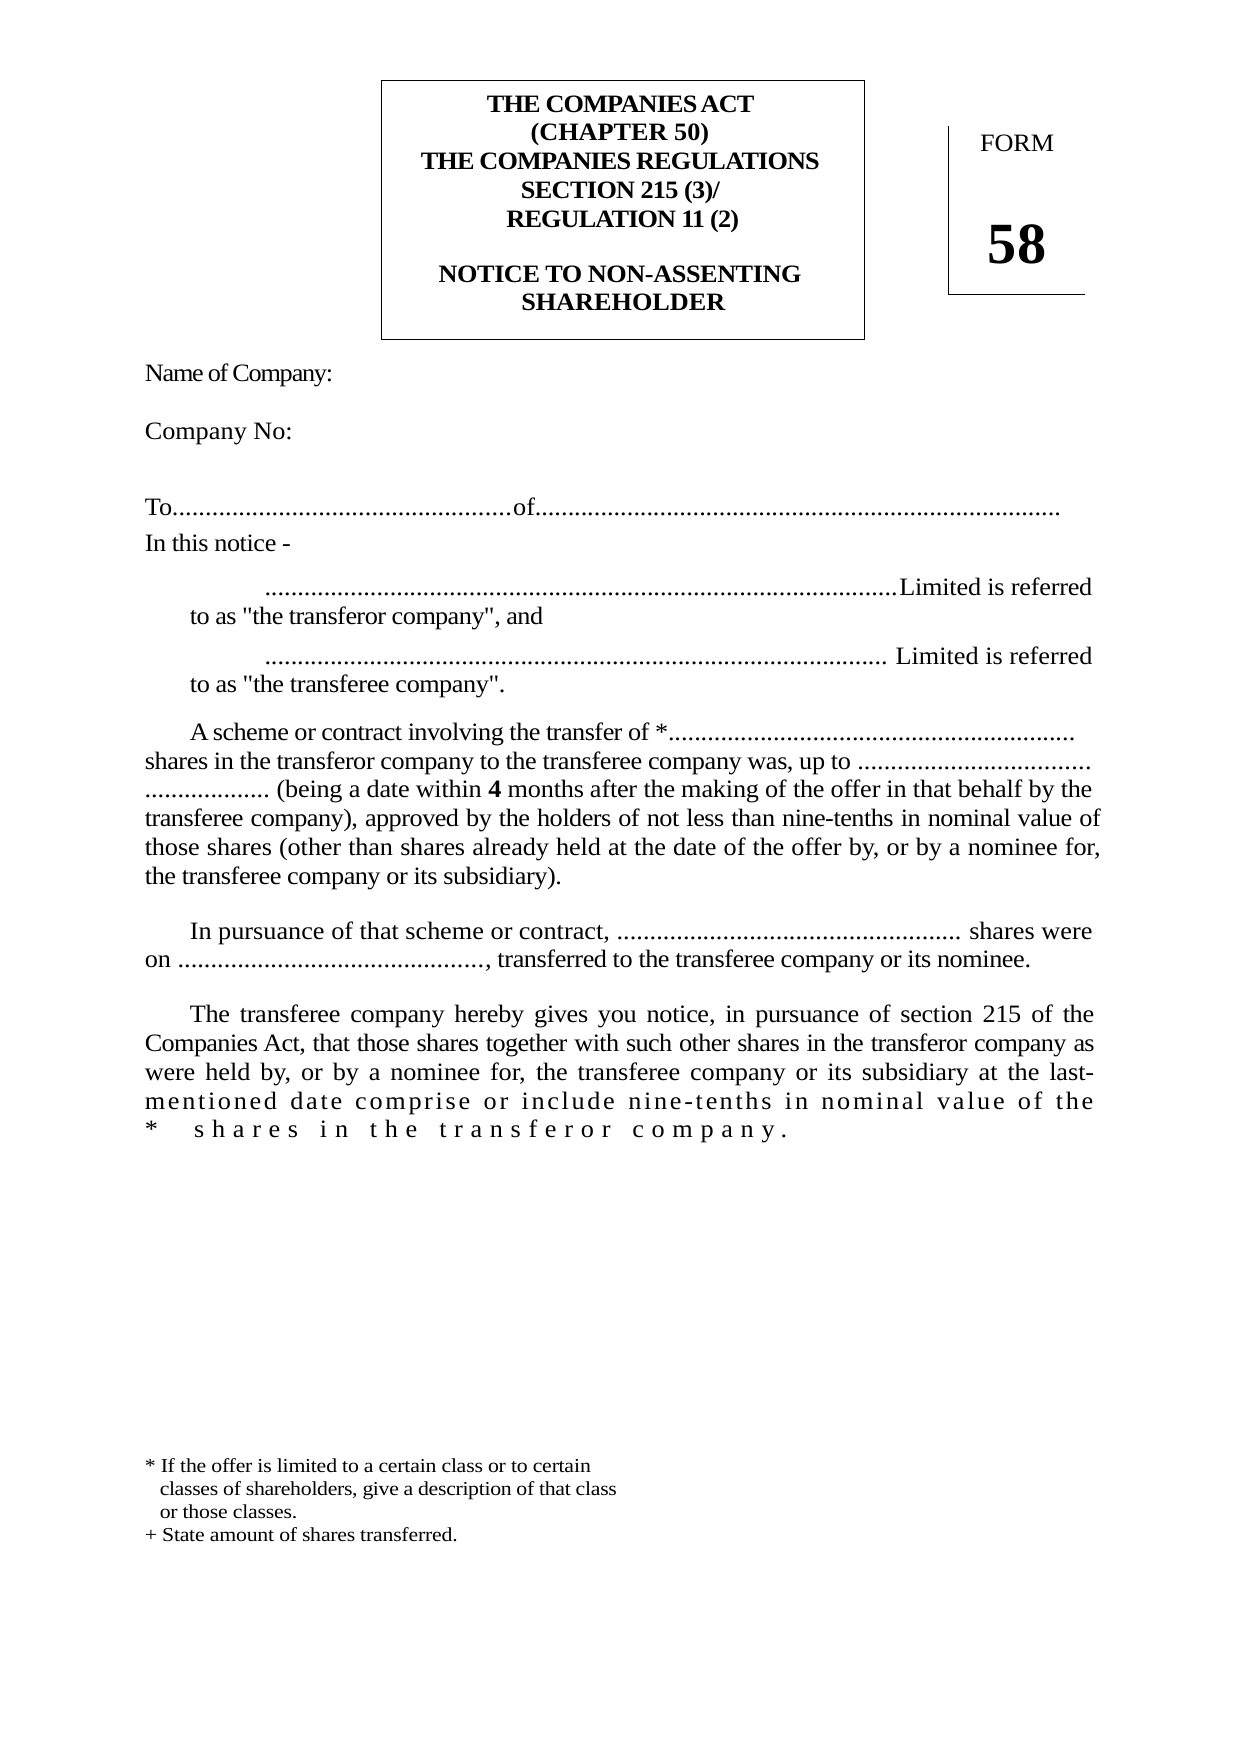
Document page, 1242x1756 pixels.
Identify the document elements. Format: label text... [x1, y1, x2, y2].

table_cell [865, 126, 948, 294]
text transferee company), approved by the holders of not less than nine-tenths in nominal value of those shares (other than shares already held at the date of the offer by, or by a nominee for, the transferee company or its subsidiary). [144, 803, 1103, 889]
text Name of Company: Company No: [144, 358, 345, 444]
text to as "the transferee company". [189, 669, 1103, 698]
text + State amount of shares transferred. [144, 1523, 1103, 1546]
text * If the offer is limited to a certain class or to certain classes of shareholders, give a description of that class or those classes. [144, 1454, 623, 1523]
text shares in the transferor company to the transferee company was, up to [144, 746, 1103, 774]
text The transferee company hereby gives you notice, in pursuance of section 215 of the Companies Act, that those shares together with such other shares in the transferor company as were held by, or by a nominee for, the transferee company or its subsidiary at the last-mentioned date comprise or include nine-tenths in nominal value of the * shares in the transferor company. [144, 999, 1095, 1143]
table_cell [865, 294, 948, 338]
table_cell FORM 58 [949, 126, 1085, 294]
table_header [865, 80, 948, 126]
text To of [144, 492, 1103, 521]
table_header [948, 80, 1085, 126]
text A scheme or contract involving the transfer of * [189, 717, 1103, 746]
text on , transferred to the transferee company or its nominee. [144, 944, 1103, 973]
table_cell [948, 295, 1085, 338]
text Limited is referred [264, 572, 1103, 601]
table_header THE COMPANIES ACT (CHAPTER 50) THE COMPANIES REGULATIONS SECTION 215 (3)/ REGULATION 11 (2) NOTICE TO NON-ASSENTING SHAREHOLDER [382, 81, 864, 338]
text In this notice - [144, 528, 1103, 557]
text (being a date within 4 months after the making of the offer in that behalf by the [144, 774, 1103, 803]
text In pursuance of that scheme or contract, shares were [189, 916, 1103, 944]
text to as "the transferor company", and [189, 601, 1103, 629]
text Limited is referred [264, 641, 1103, 669]
